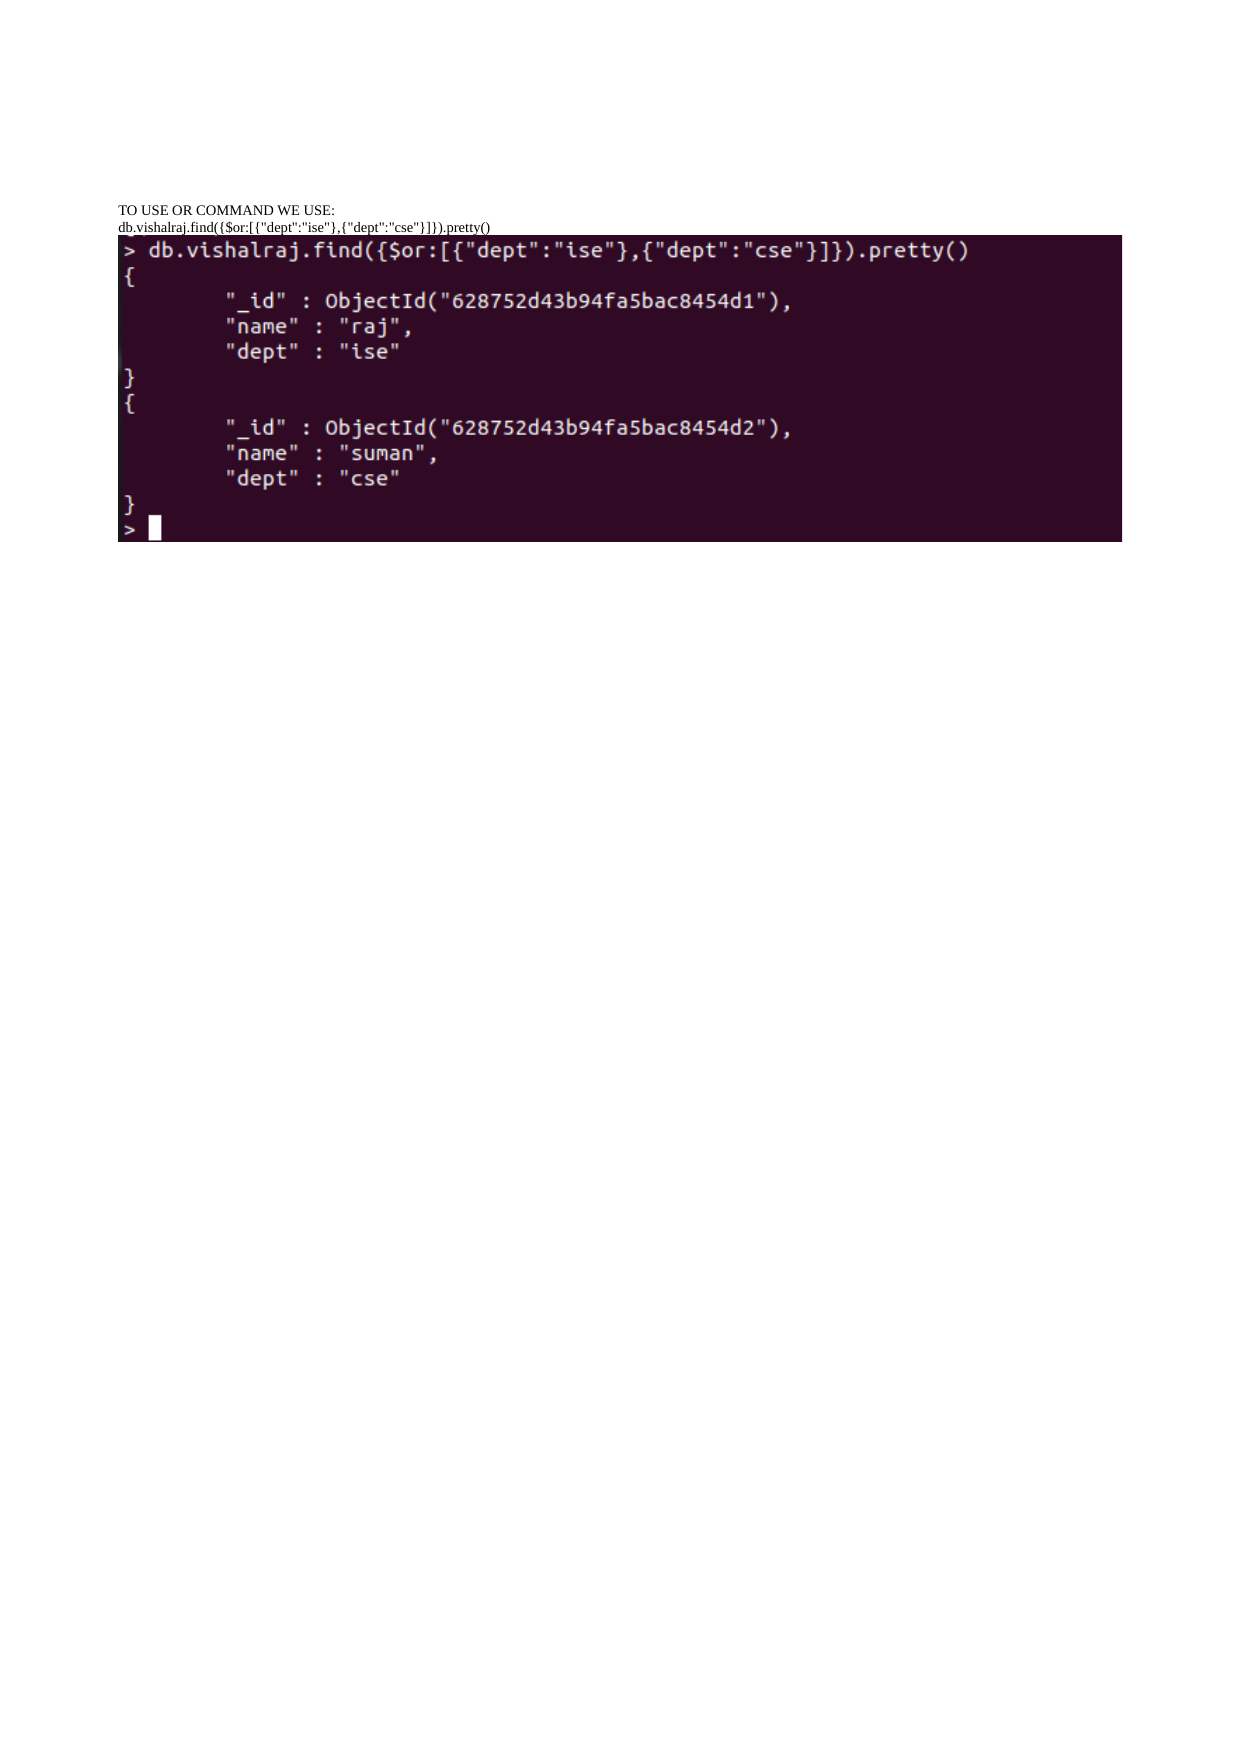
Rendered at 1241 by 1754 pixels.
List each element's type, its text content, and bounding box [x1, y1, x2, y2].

picture [118, 235, 1123, 542]
text TO USE OR COMMAND WE USE: db.vishalraj.find({$or:[{"dept":"ise"},{"dept":"cse"}]}).pretty() [118, 202, 1122, 235]
